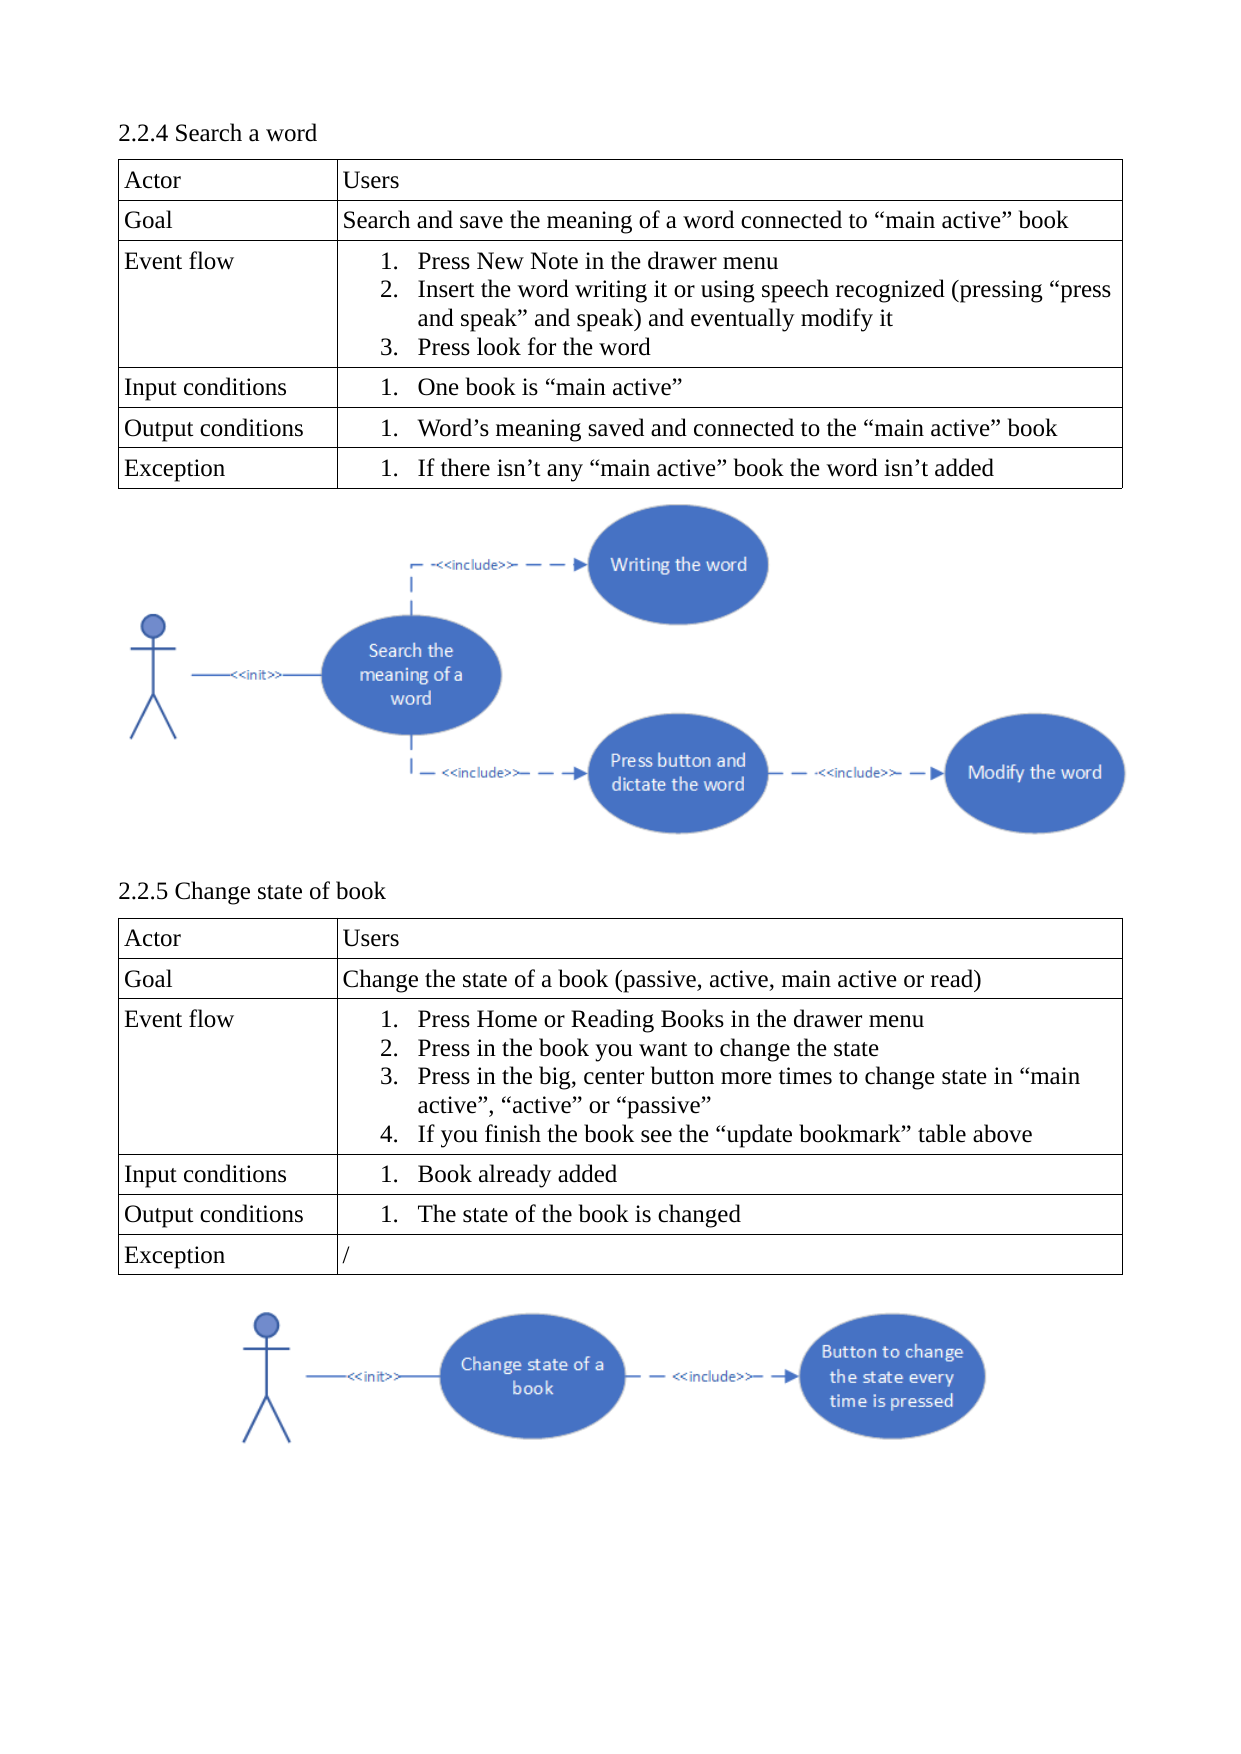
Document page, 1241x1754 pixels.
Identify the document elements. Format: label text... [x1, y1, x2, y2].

table_cell Input conditions [119, 1155, 337, 1194]
table_cell Change the state of a book (passive, active, main active or read) [338, 959, 1122, 998]
table_cell Goal [119, 959, 337, 998]
table_cell If there isn’t any “main active” book the word isn’t added [338, 448, 1122, 487]
table_cell Word’s meaning saved and connected to the “main active” book [338, 408, 1122, 447]
table_cell The state of the book is changed [338, 1195, 1122, 1234]
text 2.2.5 Change state of book [118, 876, 1122, 905]
table_cell Goal [119, 201, 337, 240]
table_cell Exception [119, 448, 337, 487]
table_cell Book already added [338, 1155, 1122, 1194]
table_cell / [338, 1235, 1122, 1274]
table_cell One book is “main active” [338, 368, 1122, 407]
table_header Users [338, 160, 1122, 200]
table_cell Event flow [119, 241, 337, 367]
text 2.2.4 Search a word [118, 118, 1122, 147]
table_cell Event flow [119, 999, 337, 1153]
table_header Users [338, 919, 1122, 958]
picture [233, 1312, 995, 1445]
table_header Actor [119, 919, 337, 958]
table_cell Output conditions [119, 1195, 337, 1234]
table_cell Input conditions [119, 368, 337, 407]
table_header Actor [119, 160, 337, 200]
picture [125, 503, 1130, 835]
table_cell Press Home or Reading Books in the drawer menu Press in the book you want to change the state Press in the big, center button more times to change state in “main active”, “active” or “passive” If you finish the book see the “update bookmark” table above [338, 999, 1122, 1153]
table_cell Search and save the meaning of a word connected to “main active” book [338, 201, 1122, 240]
table_cell Exception [119, 1235, 337, 1274]
table_cell Output conditions [119, 408, 337, 447]
table_cell Press New Note in the drawer menu Insert the word writing it or using speech recognized (pressing “press and speak” and speak) and eventually modify it Press look for the word [338, 241, 1122, 367]
